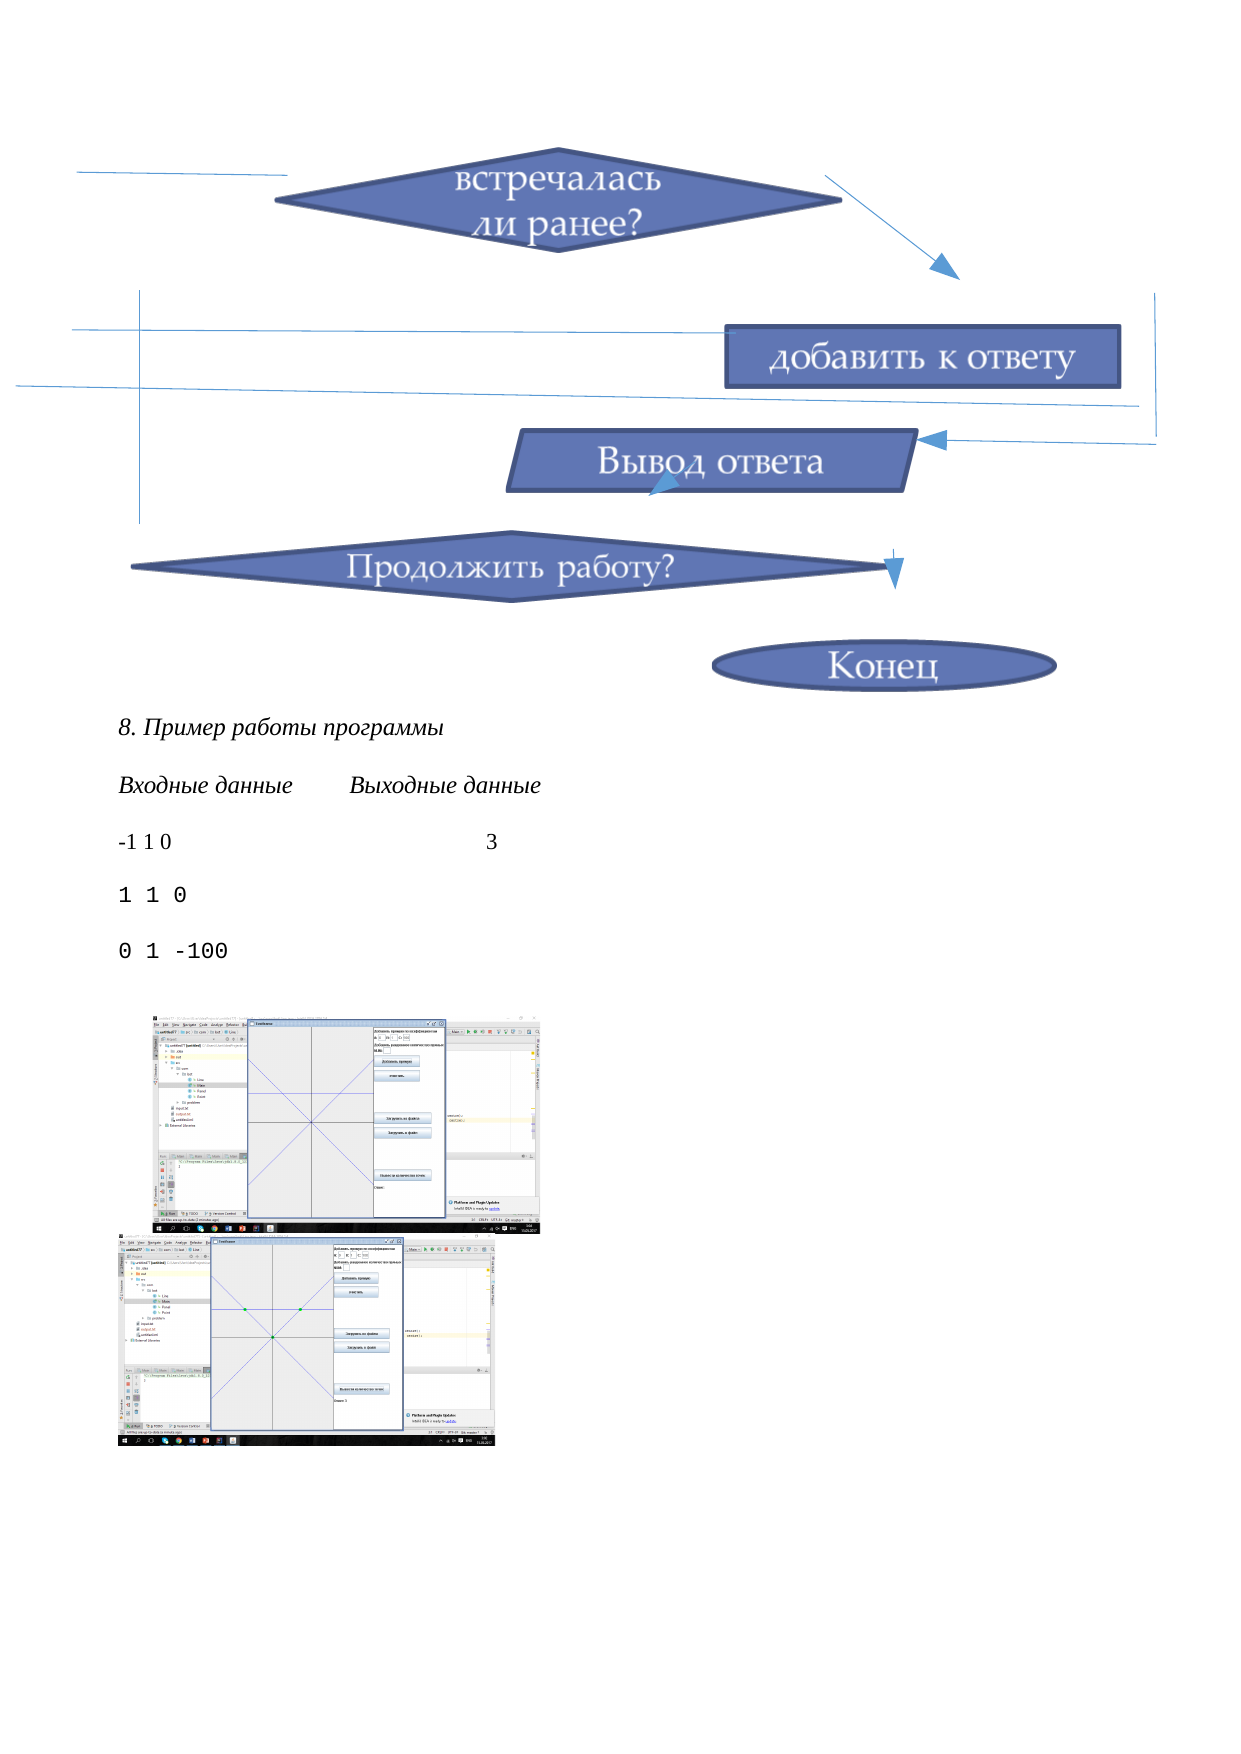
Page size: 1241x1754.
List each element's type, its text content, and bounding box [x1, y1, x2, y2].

text 1 1 0 [118, 884, 1122, 910]
text -1 1 0 3 [118, 828, 1122, 854]
text Входные данные Выходные данные [118, 770, 1122, 798]
text 0 1 -100 [118, 939, 1122, 965]
text 8. Пример работы программы [118, 712, 1122, 740]
